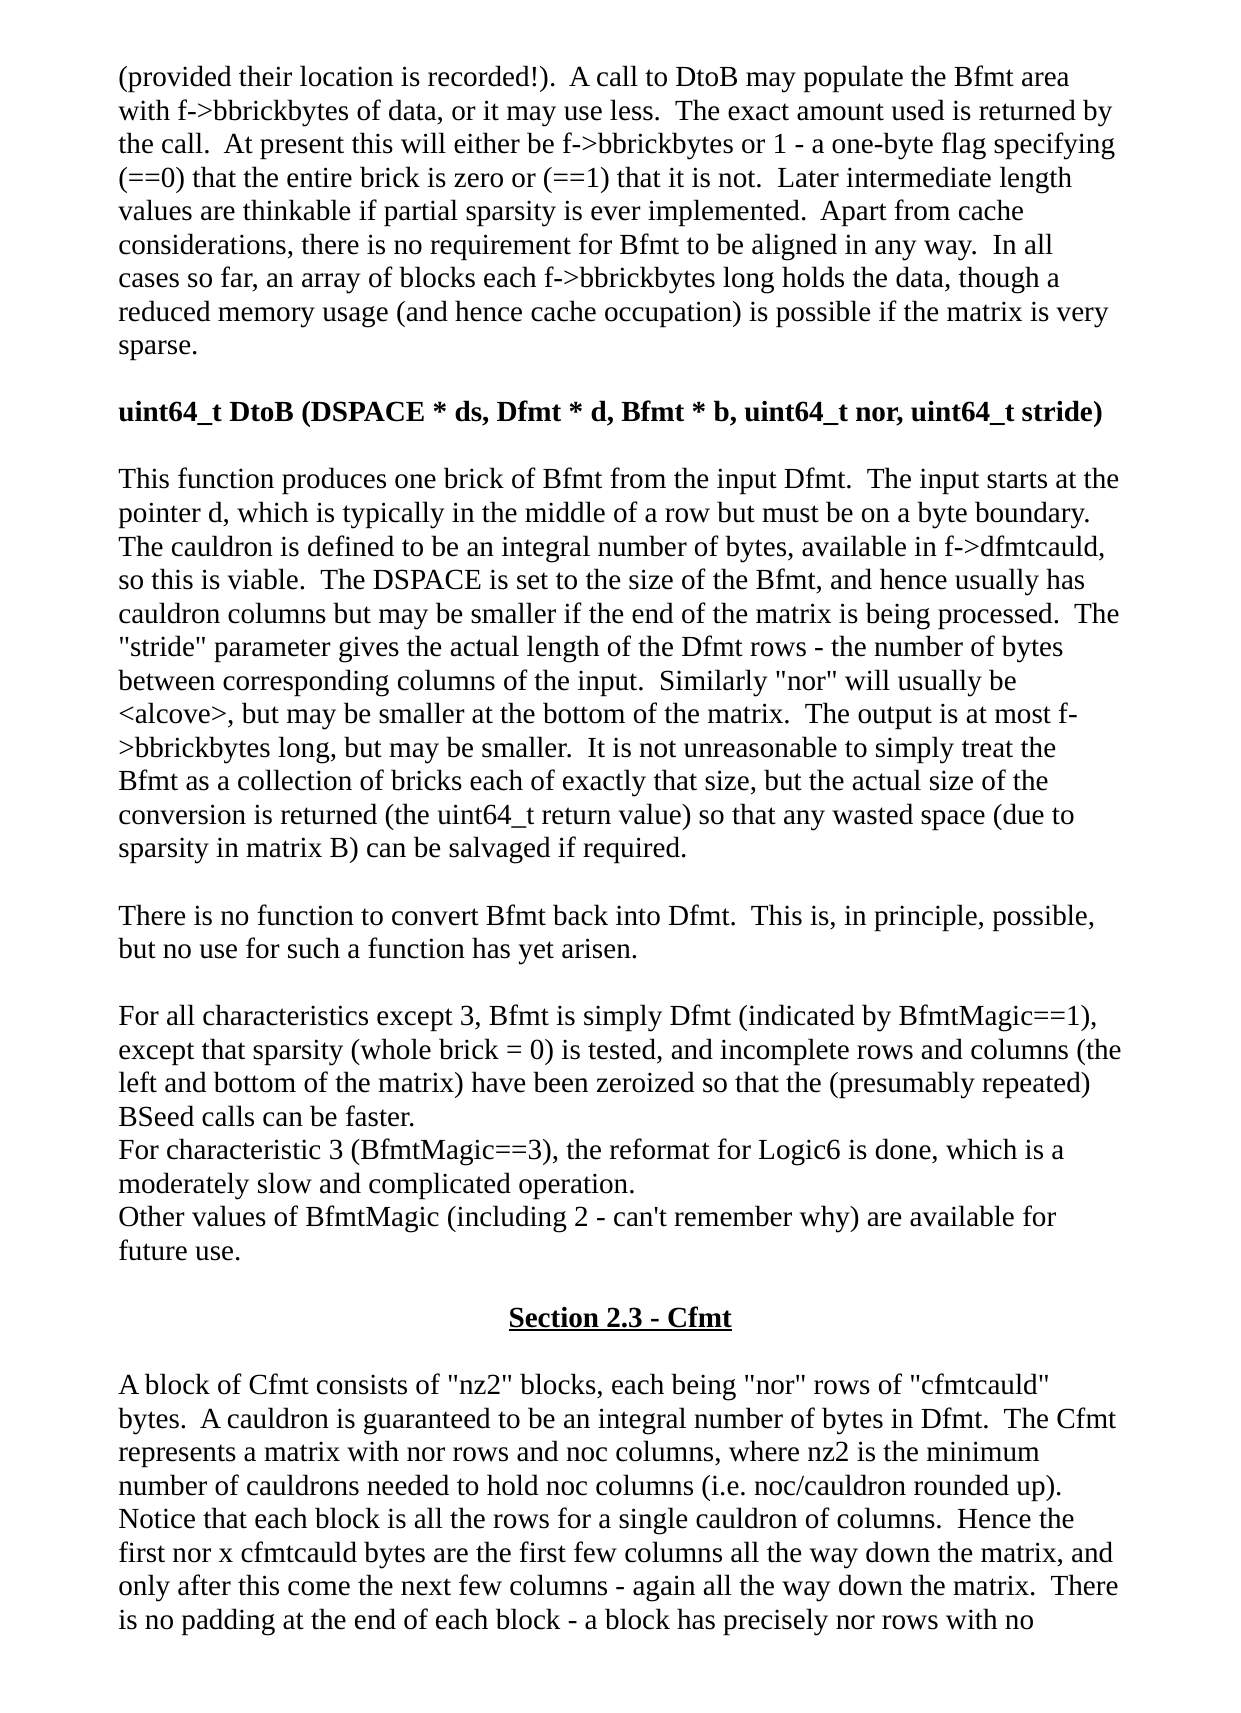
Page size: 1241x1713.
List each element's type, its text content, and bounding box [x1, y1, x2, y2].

text There is no function to convert Bfmt back into Dfmt. This is, in principle, possible, but no use for such a function has yet arisen. [118, 898, 1122, 965]
text uint64_t DtoB (DSPACE * ds, Dfmt * d, Bfmt * b, uint64_t nor, uint64_t stride) [118, 394, 1122, 428]
text For characteristic 3 (BfmtMagic==3), the reformat for Logic6 is done, which is a moderately slow and complicated operation. [118, 1132, 1122, 1199]
text For all characteristics except 3, Bfmt is simply Dfmt (indicated by BfmtMagic==1), except that sparsity (whole brick = 0) is tested, and incomplete rows and columns (the left and bottom of the matrix) have been zeroized so that the (presumably repeated) BSeed calls can be faster. [118, 998, 1122, 1132]
text A block of Cfmt consists of "nz2" blocks, each being "nor" rows of "cfmtcauld" bytes. A cauldron is guaranteed to be an integral number of bytes in Dfmt. The Cfmt represents a matrix with nor rows and noc columns, where nz2 is the minimum number of cauldrons needed to hold noc columns (i.e. noc/cauldron rounded up). Notice that each block is all the rows for a single cauldron of columns. Hence the first nor x cfmtcauld bytes are the first few columns all the way down the matrix, and only after this come the next few columns - again all the way down the matrix. There is no padding at the end of each block - a block has precisely nor rows with no [118, 1367, 1122, 1636]
text This function produces one brick of Bfmt from the input Dfmt. The input starts at the pointer d, which is typically in the middle of a row but must be on a byte boundary. The cauldron is defined to be an integral number of bytes, available in f->dfmtcauld, so this is viable. The DSPACE is set to the size of the Bfmt, and hence usually has cauldron columns but may be smaller if the end of the matrix is being processed. The "stride" parameter gives the actual length of the Dfmt rows - the number of bytes between corresponding columns of the input. Similarly "nor" will usually be <alcove>, but may be smaller at the bottom of the matrix. The output is at most f->bbrickbytes long, but may be smaller. It is not unreasonable to simply treat the Bfmt as a collection of bricks each of exactly that size, but the actual size of the conversion is returned (the uint64_t return value) so that any wasted space (due to sparsity in matrix B) can be salvaged if required. [118, 462, 1122, 864]
text (provided their location is recorded!). A call to DtoB may populate the Bfmt area with f->bbrickbytes of data, or it may use less. The exact amount used is returned by the call. At present this will either be f->bbrickbytes or 1 - a one-byte flag specifying (==0) that the entire brick is zero or (==1) that it is not. Later intermediate length values are thinkable if partial sparsity is ever implemented. Apart from cache considerations, there is no requirement for Bfmt to be aligned in any way. In all cases so far, an array of blocks each f->bbrickbytes long holds the data, though a reduced memory usage (and hence cache occupation) is possible if the matrix is very sparse. [118, 59, 1122, 361]
text Section 2.3 - Cfmt [118, 1300, 1122, 1334]
text Other values of BfmtMagic (including 2 - can't remember why) are available for future use. [118, 1199, 1122, 1267]
